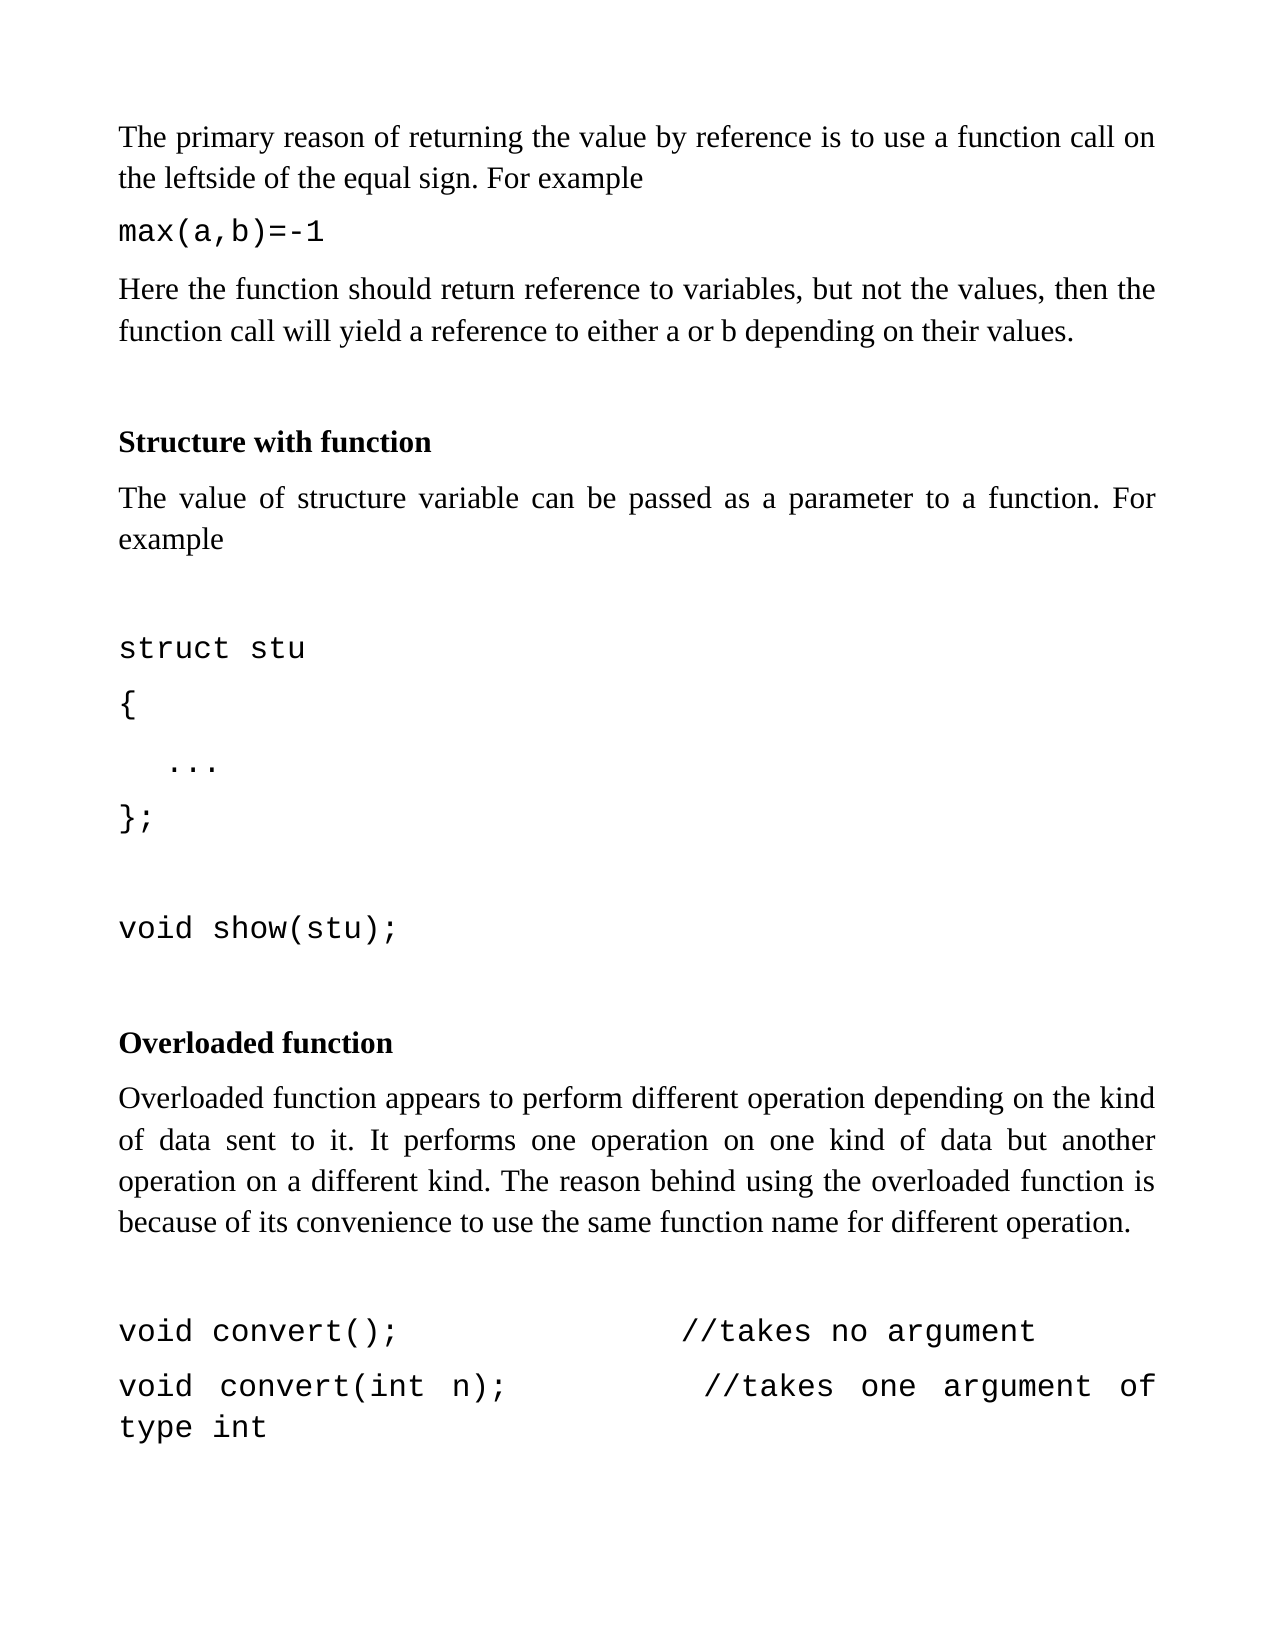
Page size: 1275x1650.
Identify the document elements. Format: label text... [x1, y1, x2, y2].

text { [118, 687, 1157, 723]
text Here the function should return reference to variables, but not the values, then the function call will yield a reference to either a or b depending on their values. [118, 271, 1157, 348]
text Structure with function [118, 423, 1157, 459]
text Overloaded function appears to perform different operation depending on the kind of data sent to it. It performs one operation on one kind of data but another operation on a different kind. The reason behind using the overloaded function is because of its convenience to use the same function name for different operation. [118, 1080, 1157, 1239]
text void convert(int n); //takes one argument of type int [118, 1371, 1157, 1447]
text max(a,b)=-1 [118, 215, 1157, 251]
text }; [118, 802, 1157, 837]
text void convert(); //takes no argument [118, 1315, 1157, 1351]
text void show(stu); [118, 913, 1157, 948]
text The value of structure variable can be passed as a parameter to a function. For example [118, 479, 1157, 556]
text Overloaded function [118, 1024, 1157, 1060]
text struct stu [118, 632, 1157, 668]
text The primary reason of returning the value by reference is to use a function call on the leftside of the equal sign. For example [118, 118, 1157, 195]
text ... [118, 743, 1157, 781]
